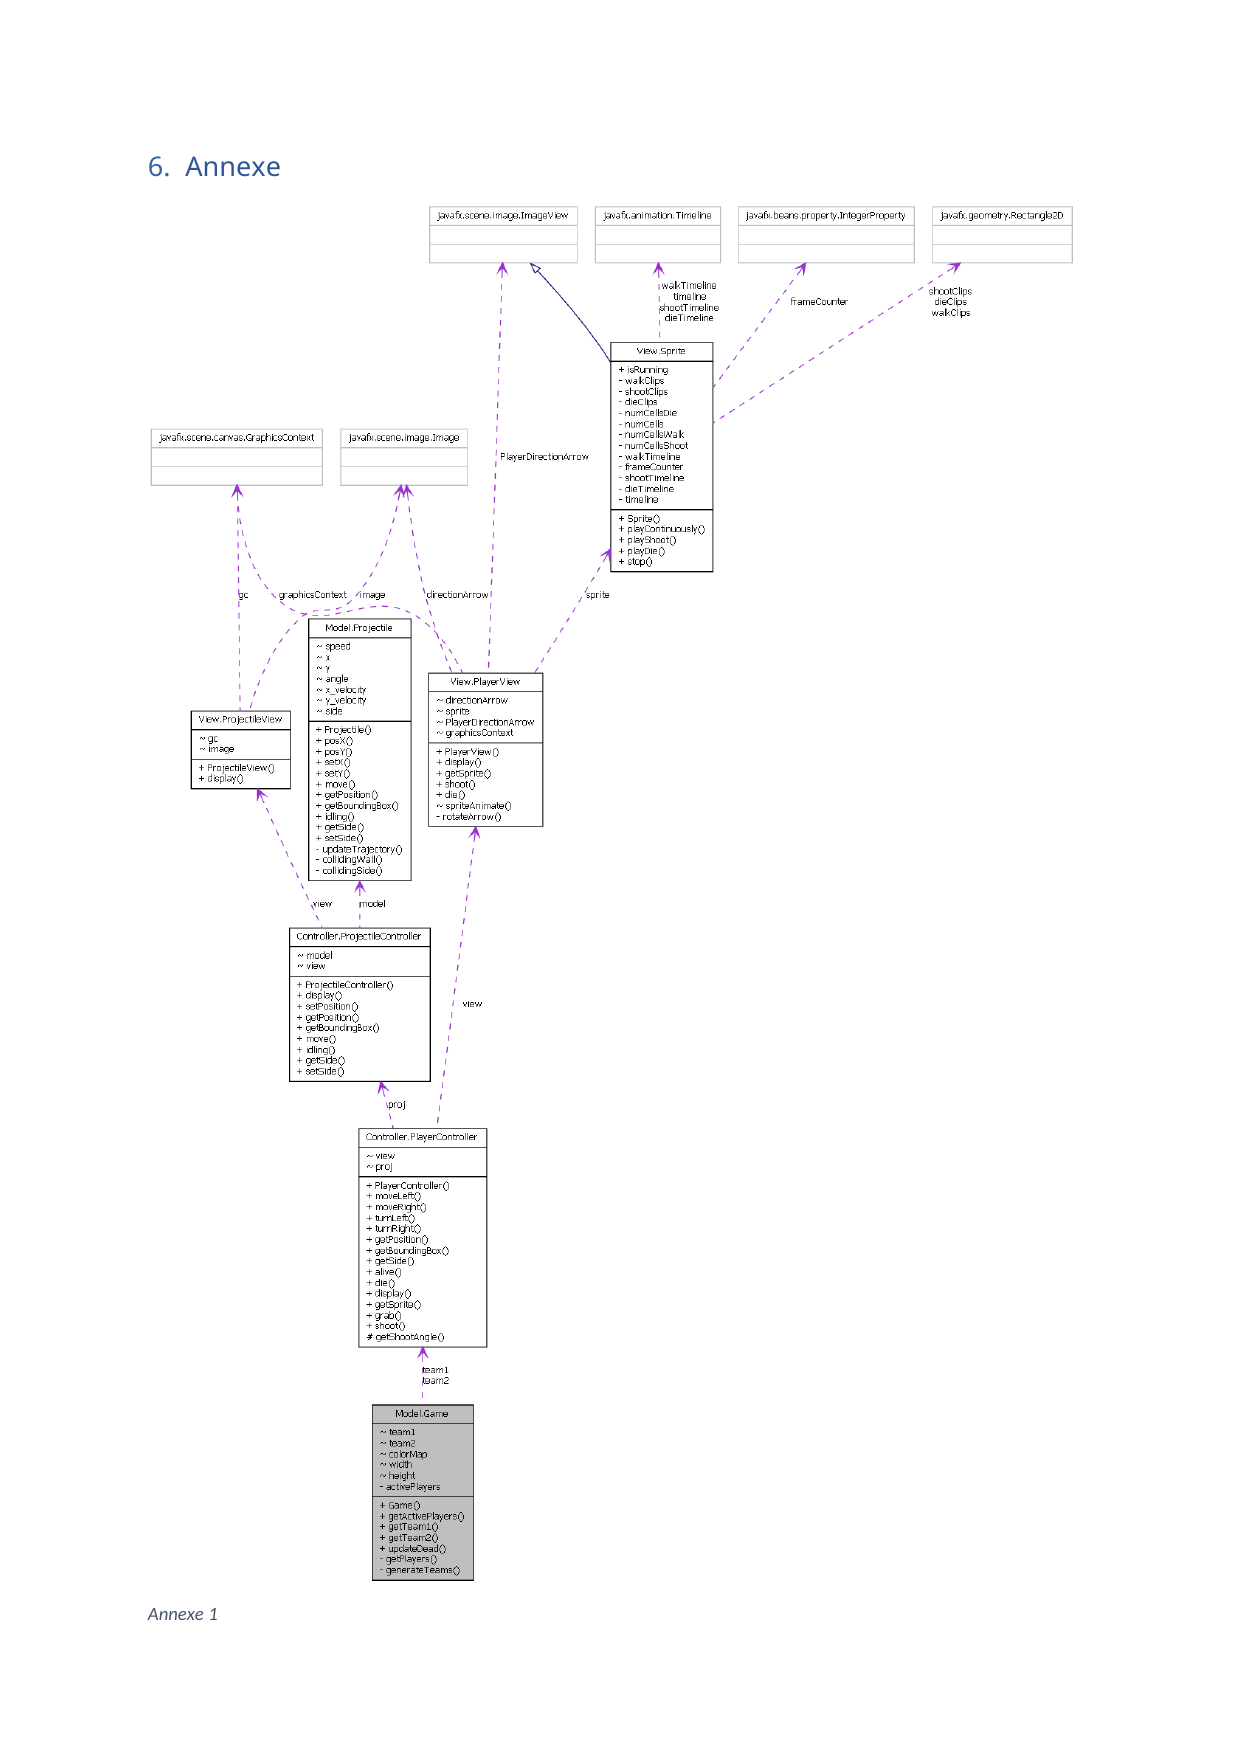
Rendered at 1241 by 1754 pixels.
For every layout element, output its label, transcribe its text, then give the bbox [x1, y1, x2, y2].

picture [147, 202, 1076, 1584]
text Annexe 1 [148, 1602, 1093, 1625]
subtitle Annexe [148, 148, 1093, 184]
